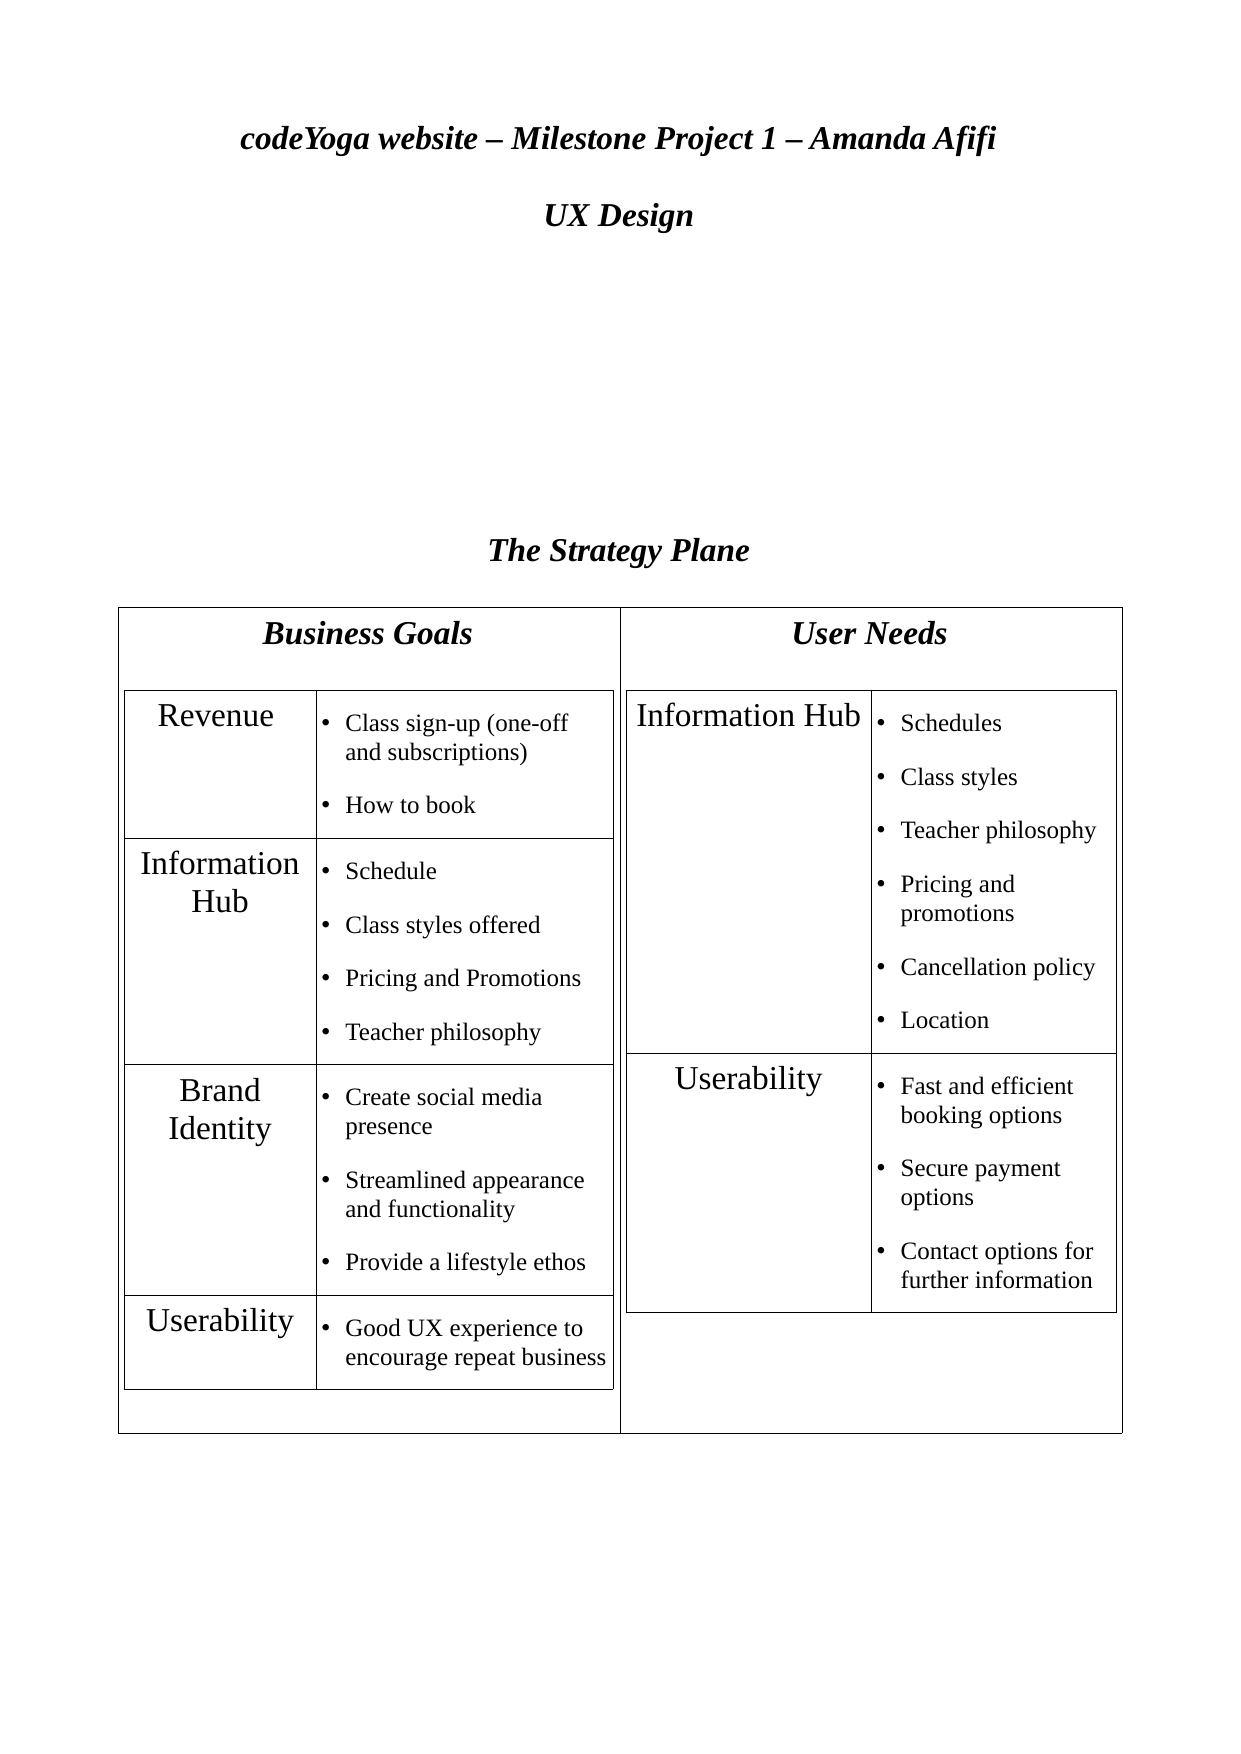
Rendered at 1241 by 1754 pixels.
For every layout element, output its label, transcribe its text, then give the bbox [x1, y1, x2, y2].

table_cell Fast and efficient booking options Secure payment options Contact options for further information [872, 1054, 1116, 1312]
table_cell Userability [627, 1054, 871, 1312]
text UX Design [118, 195, 1122, 233]
table_header Business Goals [119, 608, 620, 1433]
table_header Schedules Class styles Teacher philosophy Pricing and promotions Cancellation policy Location [872, 691, 1116, 1053]
table_cell Create social media presence Streamlined appearance and functionality Provide a lifestyle ethos [317, 1065, 613, 1294]
table_header Information Hub [627, 691, 871, 1053]
table_header Revenue [125, 691, 316, 838]
table_cell Good UX experience to encourage repeat business [317, 1296, 613, 1388]
table_cell Userability [125, 1296, 316, 1388]
table_header Class sign-up (one-off and subscriptions) How to book [317, 691, 613, 838]
table_cell Schedule Class styles offered Pricing and Promotions Teacher philosophy [317, 839, 613, 1064]
text codeYoga website – Milestone Project 1 – Amanda Afifi [118, 118, 1122, 156]
table_cell Brand Identity [125, 1065, 316, 1294]
table_cell Information Hub [125, 839, 316, 1064]
table_header User Needs [621, 608, 1122, 1433]
text The Strategy Plane [118, 531, 1122, 569]
